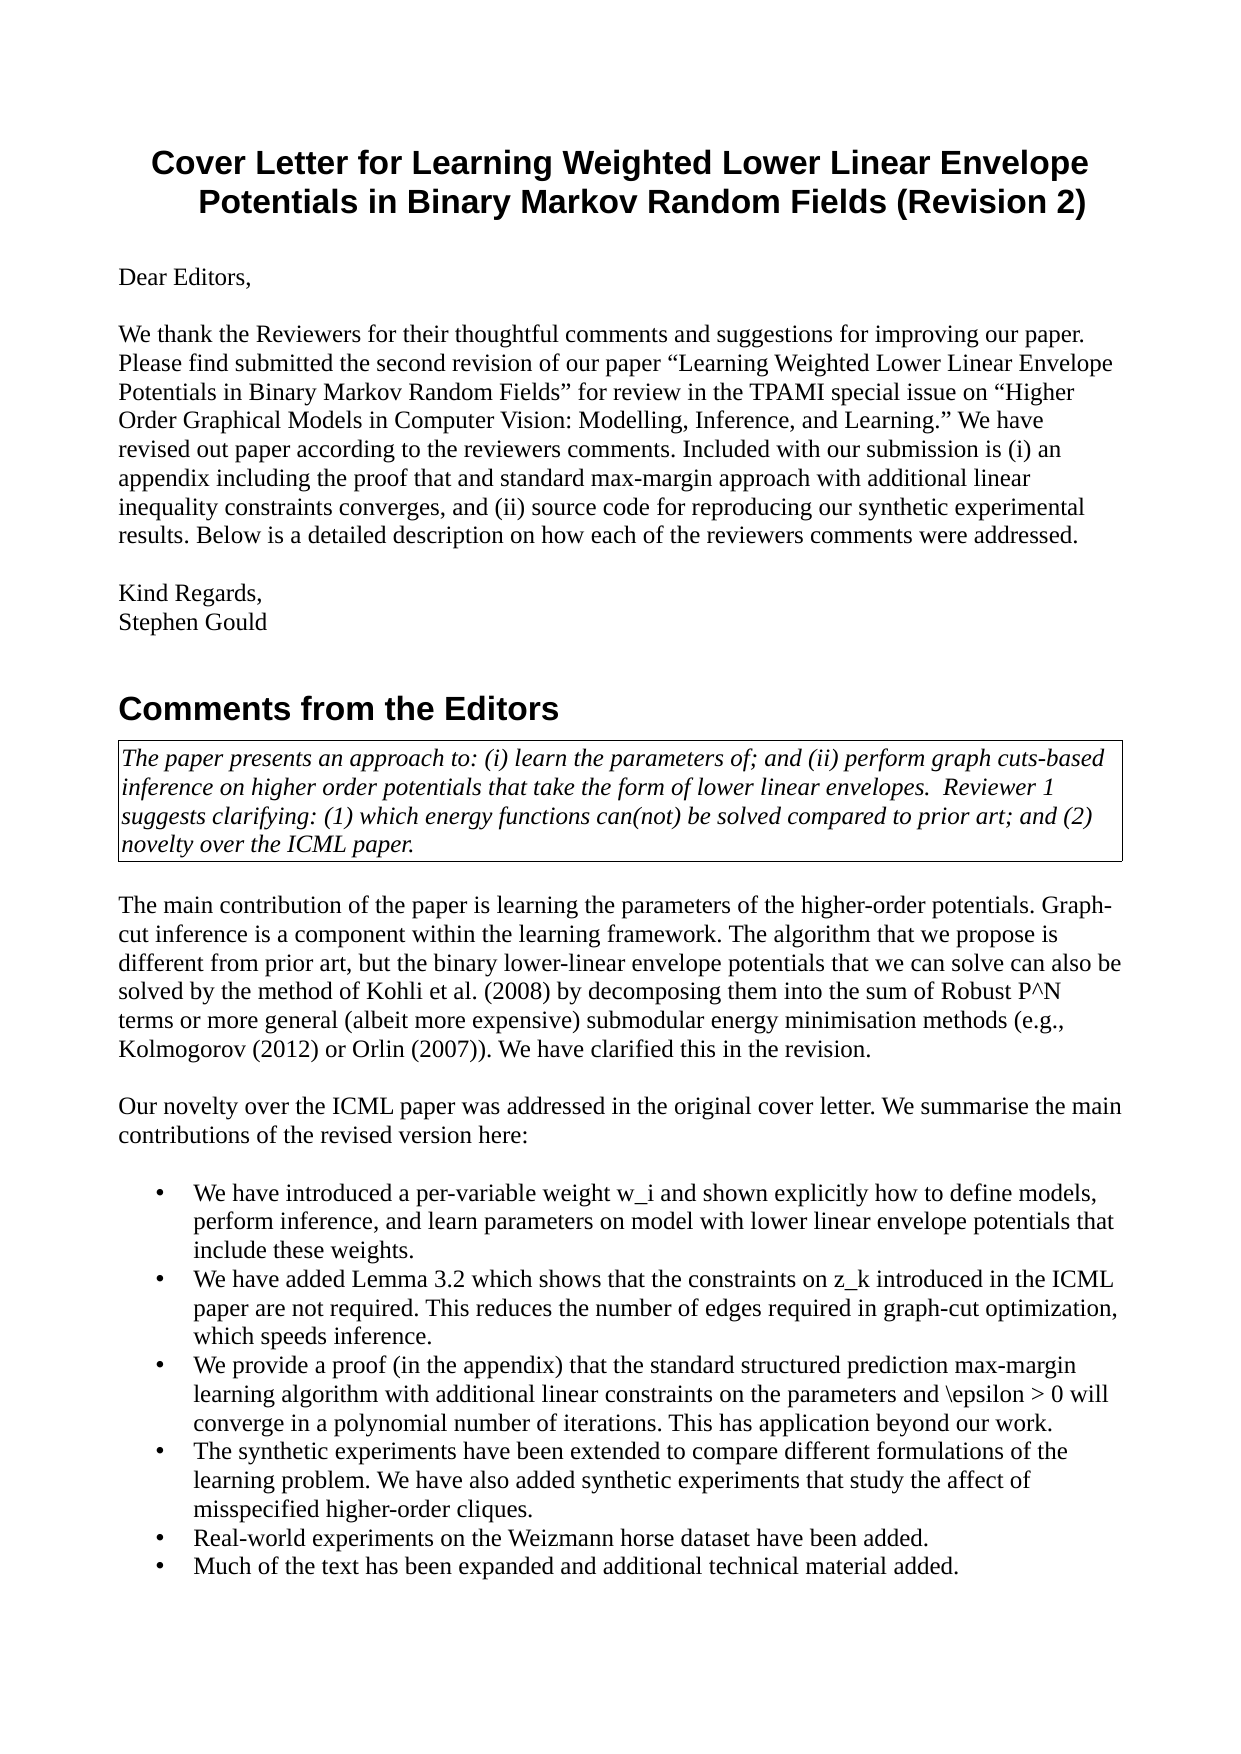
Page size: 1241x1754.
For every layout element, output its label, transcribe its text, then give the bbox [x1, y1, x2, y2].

list We have introduced a per-variable weight w_i and shown explicitly how to define models, perform inference, and learn parameters on model with lower linear envelope potentials that include these weights. [156, 1178, 1122, 1264]
list Much of the text has been expanded and additional technical material added. [156, 1551, 1122, 1580]
subtitle Cover Letter for Learning Weighted Lower Linear Envelope Potentials in Binary Markov Random Fields (Revision 2) [118, 143, 1122, 220]
text Dear Editors, [118, 262, 1122, 290]
list Real-world experiments on the Weizmann horse dataset have been added. [156, 1523, 1122, 1551]
list We provide a proof (in the appendix) that the standard structured prediction max-margin learning algorithm with additional linear constraints on the parameters and \epsilon > 0 will converge in a polynomial number of iterations. This has application beyond our work. [156, 1350, 1122, 1436]
text We thank the Reviewers for their thoughtful comments and suggestions for improving our paper. Please find submitted the second revision of our paper “Learning Weighted Lower Linear Envelope Potentials in Binary Markov Random Fields” for review in the TPAMI special issue on “Higher Order Graphical Models in Computer Vision: Modelling, Inference, and Learning.” We have revised out paper according to the reviewers comments. Included with our submission is (i) an appendix including the proof that and standard max-margin approach with additional linear inequality constraints converges, and (ii) source code for reproducing our synthetic experimental results. Below is a detailed description on how each of the reviewers comments were addressed. [118, 319, 1122, 549]
subtitle Comments from the Editors [118, 689, 1122, 728]
list The synthetic experiments have been extended to compare different formulations of the learning problem. We have also added synthetic experiments that study the affect of misspecified higher-order cliques. [156, 1436, 1122, 1523]
text The paper presents an approach to: (i) learn the parameters of; and (ii) perform graph cuts-based inference on higher order potentials that take the form of lower linear envelopes. Reviewer 1 suggests clarifying: (1) which energy functions can(not) be solved compared to prior art; and (2) novelty over the ICML paper. [119, 741, 1122, 861]
list We have added Lemma 3.2 which shows that the constraints on z_k introduced in the ICML paper are not required. This reduces the number of edges required in graph-cut optimization, which speeds inference. [156, 1264, 1122, 1350]
text Our novelty over the ICML paper was addressed in the original cover letter. We summarise the main contributions of the revised version here: [118, 1091, 1122, 1149]
text Stephen Gould [118, 607, 1122, 635]
text Kind Regards, [118, 578, 1122, 607]
text The main contribution of the paper is learning the parameters of the higher-order potentials. Graph-cut inference is a component within the learning framework. The algorithm that we propose is different from prior art, but the binary lower-linear envelope potentials that we can solve can also be solved by the method of Kohli et al. (2008) by decomposing them into the sum of Robust P^N terms or more general (albeit more expensive) submodular energy minimisation methods (e.g., Kolmogorov (2012) or Orlin (2007)). We have clarified this in the revision. [118, 890, 1122, 1063]
